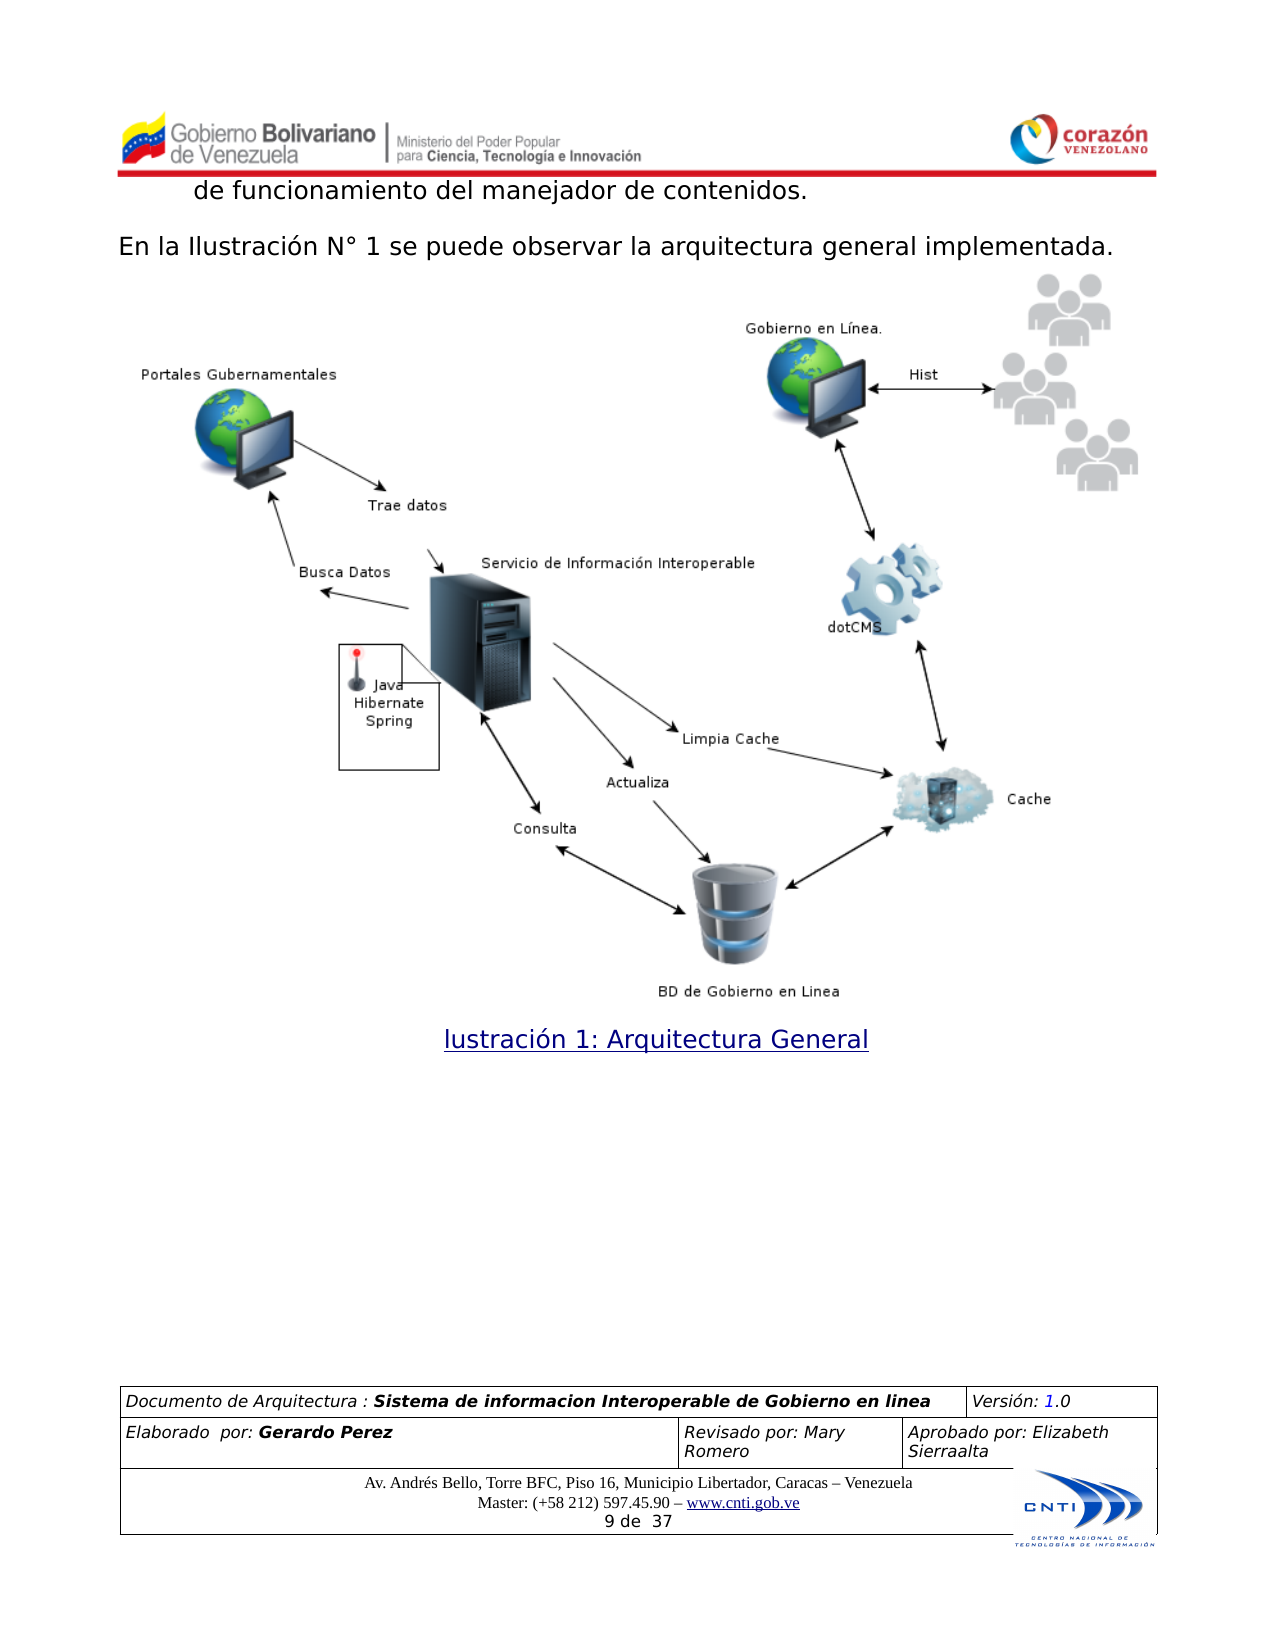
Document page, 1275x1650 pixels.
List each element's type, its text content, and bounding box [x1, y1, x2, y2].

text lustración 1: Arquitectura General [156, 301, 1157, 1055]
picture [117, 107, 1157, 177]
text En la Ilustración N° 1 se puede observar la arquitectura general implementada. [118, 233, 1157, 262]
picture [1013, 1468, 1156, 1548]
list de funcionamiento del manejador de contenidos. [156, 177, 1157, 206]
picture [136, 272, 1139, 1012]
